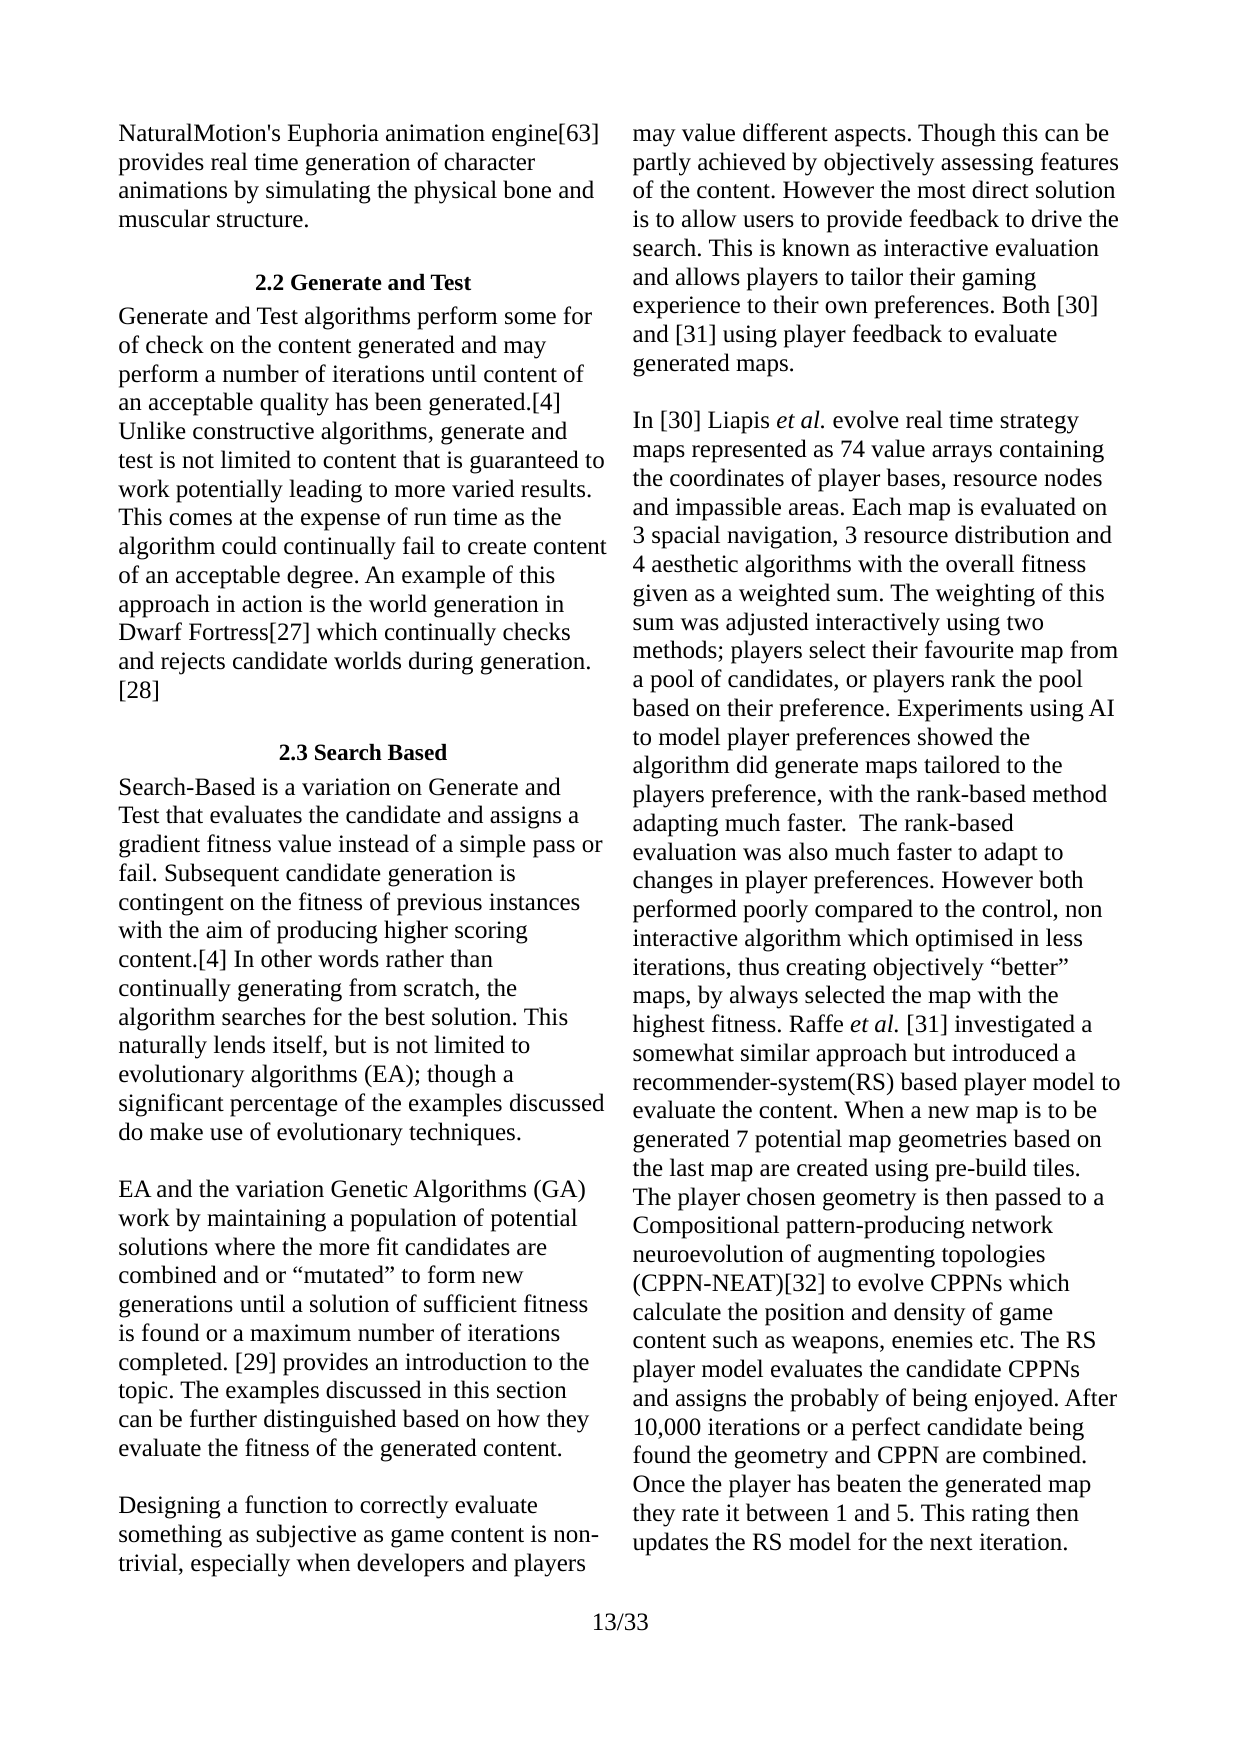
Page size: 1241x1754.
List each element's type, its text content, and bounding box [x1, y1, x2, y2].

subtitle 2.2 Generate and Test [118, 268, 608, 295]
text NaturalMotion's Euphoria animation engine[63] provides real time generation of character animations by simulating the physical bone and muscular structure. [118, 118, 608, 233]
text may value different aspects. Though this can be partly achieved by objectively assessing features of the content. However the most direct solution is to allow users to provide feedback to drive the search. This is known as interactive evaluation and allows players to tailor their gaming experience to their own preferences. Both [30] and [31] using player feedback to evaluate generated maps. [632, 118, 1122, 377]
text Generate and Test algorithms perform some for of check on the content generated and may perform a number of iterations until content of an acceptable quality has been generated.[4] Unlike constructive algorithms, generate and test is not limited to content that is guaranteed to work potentially leading to more varied results. This comes at the expense of run time as the algorithm could continually fail to create content of an acceptable degree. An example of this approach in action is the world generation in Dwarf Fortress[27] which continually checks and rejects candidate worlds during generation.[28] [118, 301, 608, 704]
text EA and the variation Genetic Algorithms (GA) work by maintaining a population of potential solutions where the more fit candidates are combined and or “mutated” to form new generations until a solution of sufficient fitness is found or a maximum number of iterations completed. [29] provides an introduction to the topic. The examples discussed in this section can be further distinguished based on how they evaluate the fitness of the generated content. [118, 1174, 608, 1462]
text In [30] Liapis et al. evolve real time strategy maps represented as 74 value arrays containing the coordinates of player bases, resource nodes and impassible areas. Each map is evaluated on 3 spacial navigation, 3 resource distribution and 4 aesthetic algorithms with the overall fitness given as a weighted sum. The weighting of this sum was adjusted interactively using two methods; players select their favourite map from a pool of candidates, or players rank the pool based on their preference. Experiments using AI to model player preferences showed the algorithm did generate maps tailored to the players preference, with the rank-based method adapting much faster. The rank-based evaluation was also much faster to adapt to changes in player preferences. However both performed poorly compared to the control, non interactive algorithm which optimised in less iterations, thus creating objectively “better” maps, by always selected the map with the highest fitness. Raffe et al. [31] investigated a somewhat similar approach but introduced a recommender-system(RS) based player model to evaluate the content. When a new map is to be generated 7 potential map geometries based on the last map are created using pre-build tiles. The player chosen geometry is then passed to a Compositional pattern-producing network neuroevolution of augmenting topologies (CPPN-NEAT)[32] to evolve CPPNs which calculate the position and density of game content such as weapons, enemies etc. The RS player model evaluates the candidate CPPNs and assigns the probably of being enjoyed. After 10,000 iterations or a perfect candidate being found the geometry and CPPN are combined. Once the player has beaten the generated map they rate it between 1 and 5. This rating then updates the RS model for the next iteration. [632, 406, 1122, 1556]
subtitle 2.3 Search Based [118, 739, 608, 766]
text Designing a function to correctly evaluate something as subjective as game content is non-trivial, especially when developers and players [118, 1491, 608, 1577]
text Search-Based is a variation on Generate and Test that evaluates the candidate and assigns a gradient fitness value instead of a simple pass or fail. Subsequent candidate generation is contingent on the fitness of previous instances with the aim of producing higher scoring content.[4] In other words rather than continually generating from scratch, the algorithm searches for the best solution. This naturally lends itself, but is not limited to evolutionary algorithms (EA); though a significant percentage of the examples discussed do make use of evolutionary techniques. [118, 772, 608, 1146]
